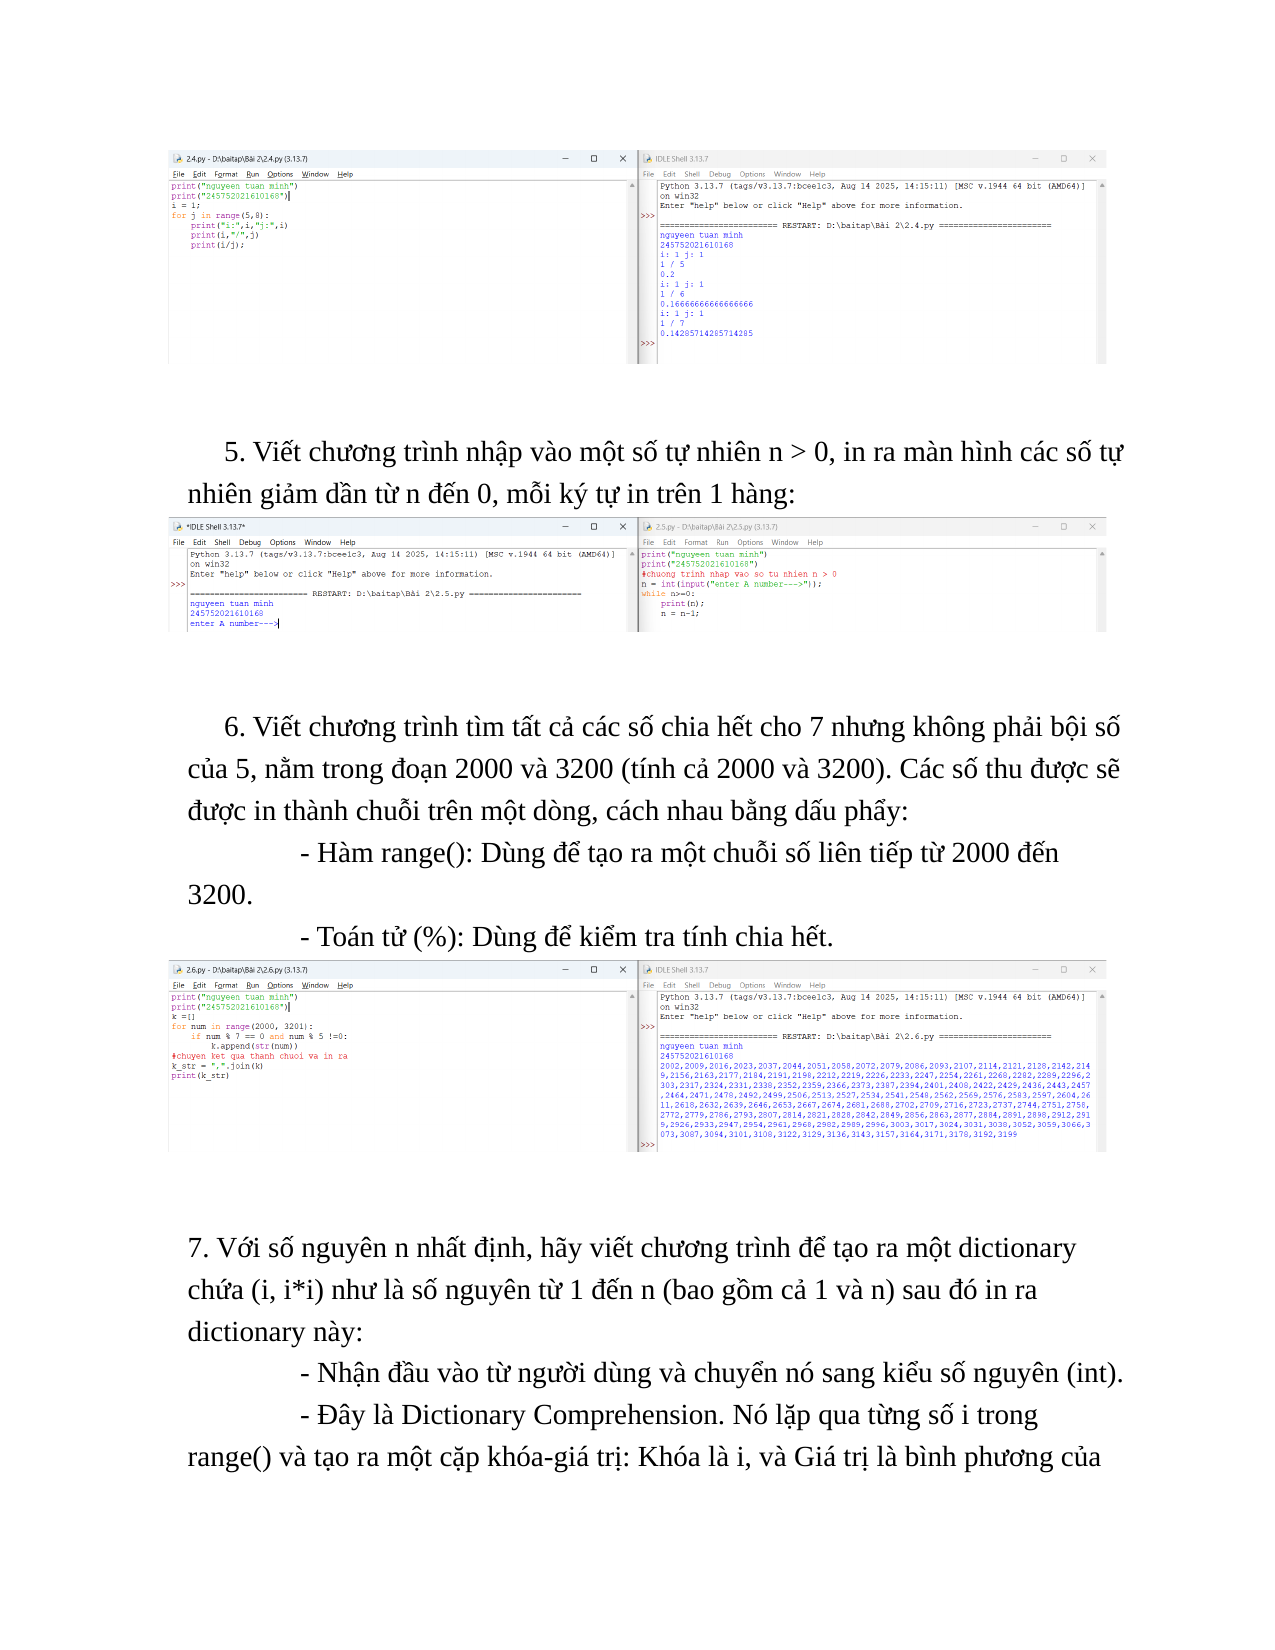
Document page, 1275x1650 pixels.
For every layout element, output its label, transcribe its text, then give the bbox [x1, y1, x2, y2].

text - Hàm range(): Dùng để tạo ra một chuỗi số liên tiếp từ 2000 đến 3200. [187, 835, 1125, 911]
text - Nhận đầu vào từ người dùng và chuyển nó sang kiểu số nguyên (int). [187, 1356, 1125, 1389]
text 5. Viết chương trình nhập vào một số tự nhiên n > 0, in ra màn hình các số tự nhiên giảm dần từ n đến 0, mỗi ký tự in trên 1 hàng: [187, 434, 1125, 509]
text - Đây là Dictionary Comprehension. Nó lặp qua từng số i trong range() và tạo ra một cặp khóa-giá trị: Khóa là i, và Giá trị là bình phương của [187, 1397, 1125, 1473]
picture [168, 150, 1107, 364]
picture [168, 960, 1107, 1152]
text 7. Với số nguyên n nhất định, hãy viết chương trình để tạo ra một dictionary chứa (i, i*i) như là số nguyên từ 1 đến n (bao gồm cả 1 và n) sau đó in ra dictionary này: [187, 1230, 1125, 1347]
picture [168, 517, 1107, 632]
text - Toán tử (%): Dùng để kiểm tra tính chia hết. [187, 919, 1125, 952]
text 6. Viết chương trình tìm tất cả các số chia hết cho 7 nhưng không phải bội số của 5, nằm trong đoạn 2000 và 3200 (tính cả 2000 và 3200). Các số thu được sẽ được in thành chuỗi trên một dòng, cách nhau bằng dấu phẩy: [187, 709, 1125, 827]
